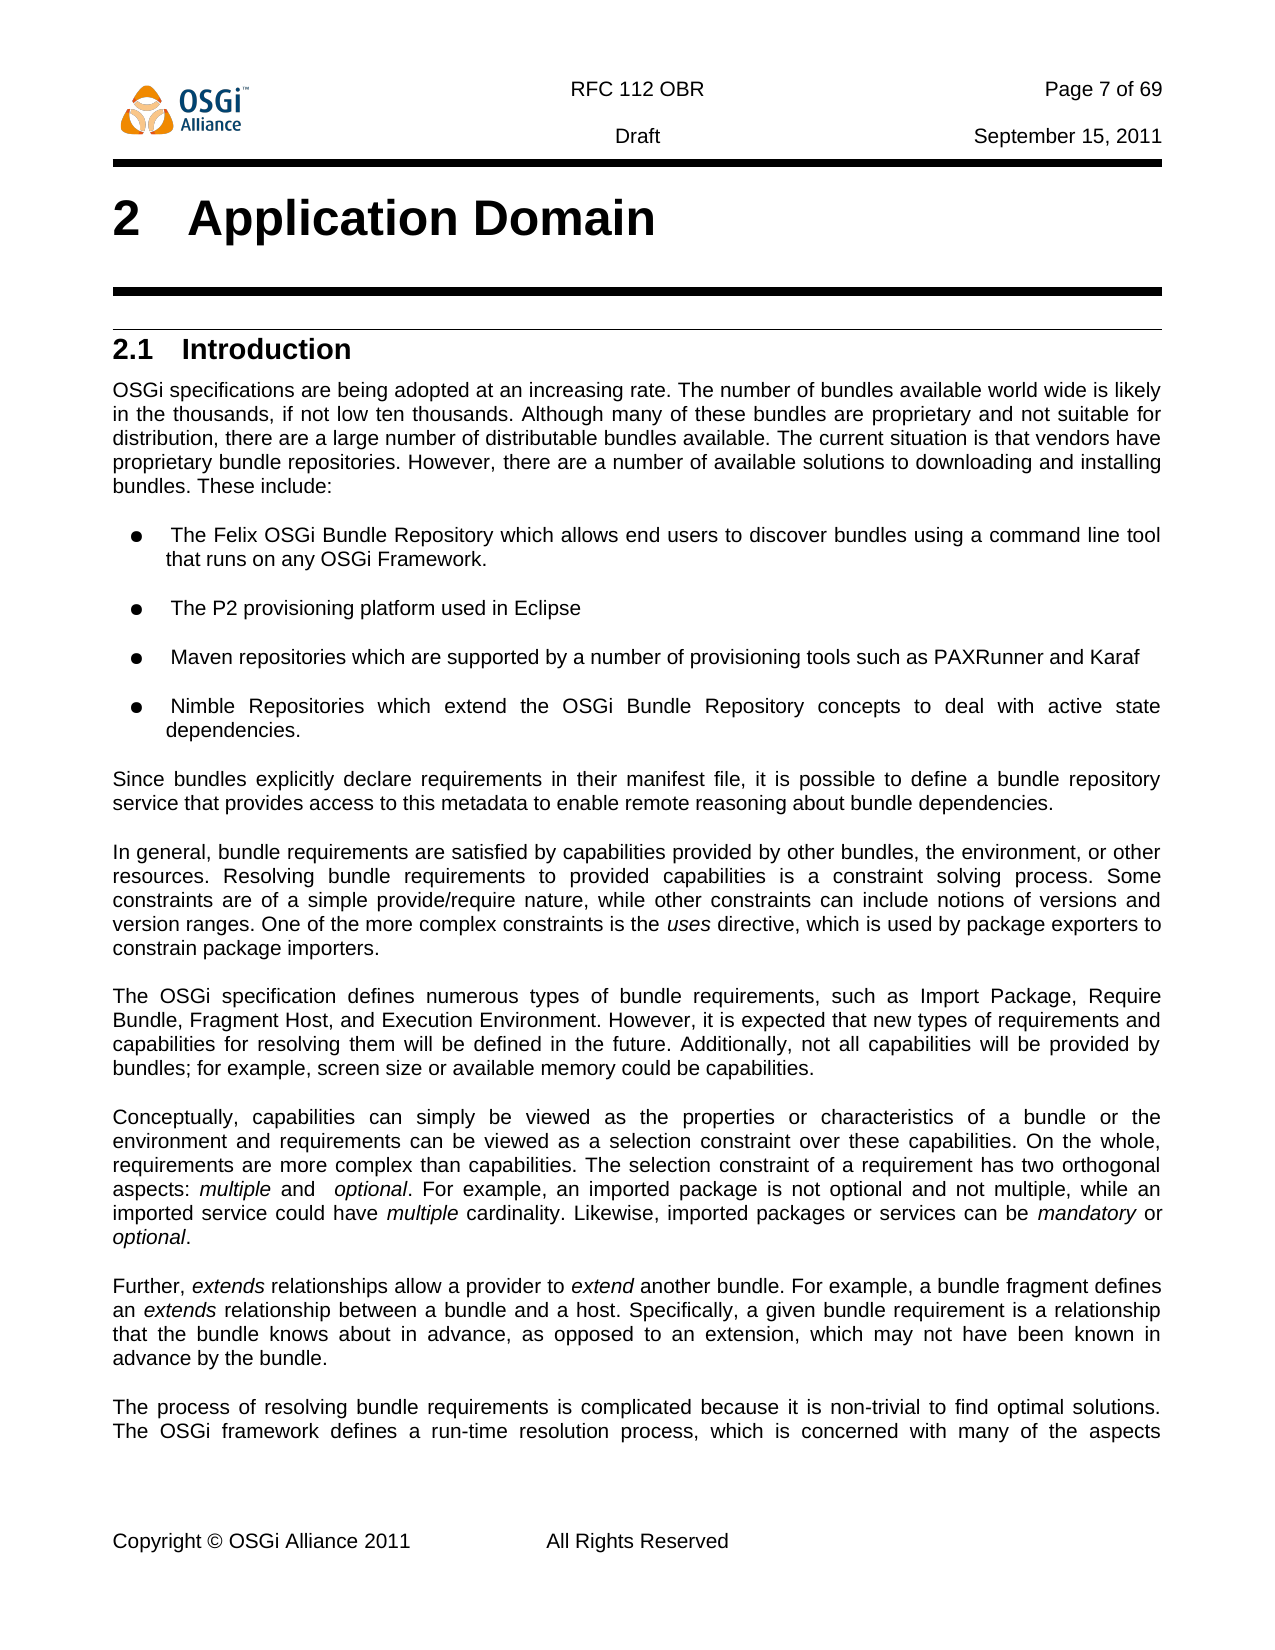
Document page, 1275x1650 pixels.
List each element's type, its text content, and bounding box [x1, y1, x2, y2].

subtitle Application Domain [112, 160, 1162, 296]
subtitle Introduction [112, 330, 1162, 366]
text Further, extends relationships allow a provider to extend another bundle. For example, a bundle fragment defines an extends relationship between a bundle and a host. Specifically, a given bundle requirement is a relationship that the bundle knows about in advance, as opposed to an extension, which may not have been known in advance by the bundle. [112, 1274, 1162, 1370]
text The OSGi specification defines numerous types of bundle requirements, such as Import Package, Require Bundle, Fragment Host, and Execution Environment. However, it is expected that new types of requirements and capabilities for resolving them will be defined in the future. Additionally, not all capabilities will be provided by bundles; for example, screen size or available memory could be capabilities. [112, 984, 1162, 1080]
text The process of resolving bundle requirements is complicated because it is non-trivial to find optimal solutions. The OSGi framework defines a run-time resolution process, which is concerned with many of the aspects [112, 1395, 1162, 1443]
text In general, bundle requirements are satisfied by capabilities provided by other bundles, the environment, or other resources. Resolving bundle requirements to provided capabilities is a constraint solving process. Some constraints are of a simple provide/require nature, while other constraints can include notions of versions and version ranges. One of the more complex constraints is the uses directive, which is used by package exporters to constrain package importers. [112, 839, 1162, 959]
list Nimble Repositories which extend the OSGi Bundle Repository concepts to deal with active state dependencies. [111, 694, 1162, 742]
text Since bundles explicitly declare requirements in their manifest file, it is possible to define a bundle repository service that provides access to this metadata to enable remote reasoning about bundle dependencies. [112, 767, 1162, 814]
text Conceptually, capabilities can simply be viewed as the properties or characteristics of a bundle or the environment and requirements can be viewed as a selection constraint over these capabilities. On the whole, requirements are more complex than capabilities. The selection constraint of a requirement has two orthogonal aspects: multiple and optional. For example, an imported package is not optional and not multiple, while an imported service could have multiple cardinality. Likewise, imported packages or services can be mandatory or optional. [112, 1105, 1162, 1249]
list The Felix OSGi Bundle Repository which allows end users to discover bundles using a command line tool that runs on any OSGi Framework. [111, 523, 1162, 571]
list The P2 provisioning platform used in Eclipse [111, 596, 1162, 620]
picture [113, 78, 257, 142]
text OSGi specifications are being adopted at an increasing rate. The number of bundles available world wide is likely in the thousands, if not low ten thousands. Although many of these bundles are proprietary and not suitable for distribution, there are a large number of distributable bundles available. The current situation is that vendors have proprietary bundle repositories. However, there are a number of available solutions to downloading and installing bundles. These include: [112, 378, 1162, 498]
list Maven repositories which are supported by a number of provisioning tools such as PAXRunner and Karaf [111, 645, 1162, 669]
